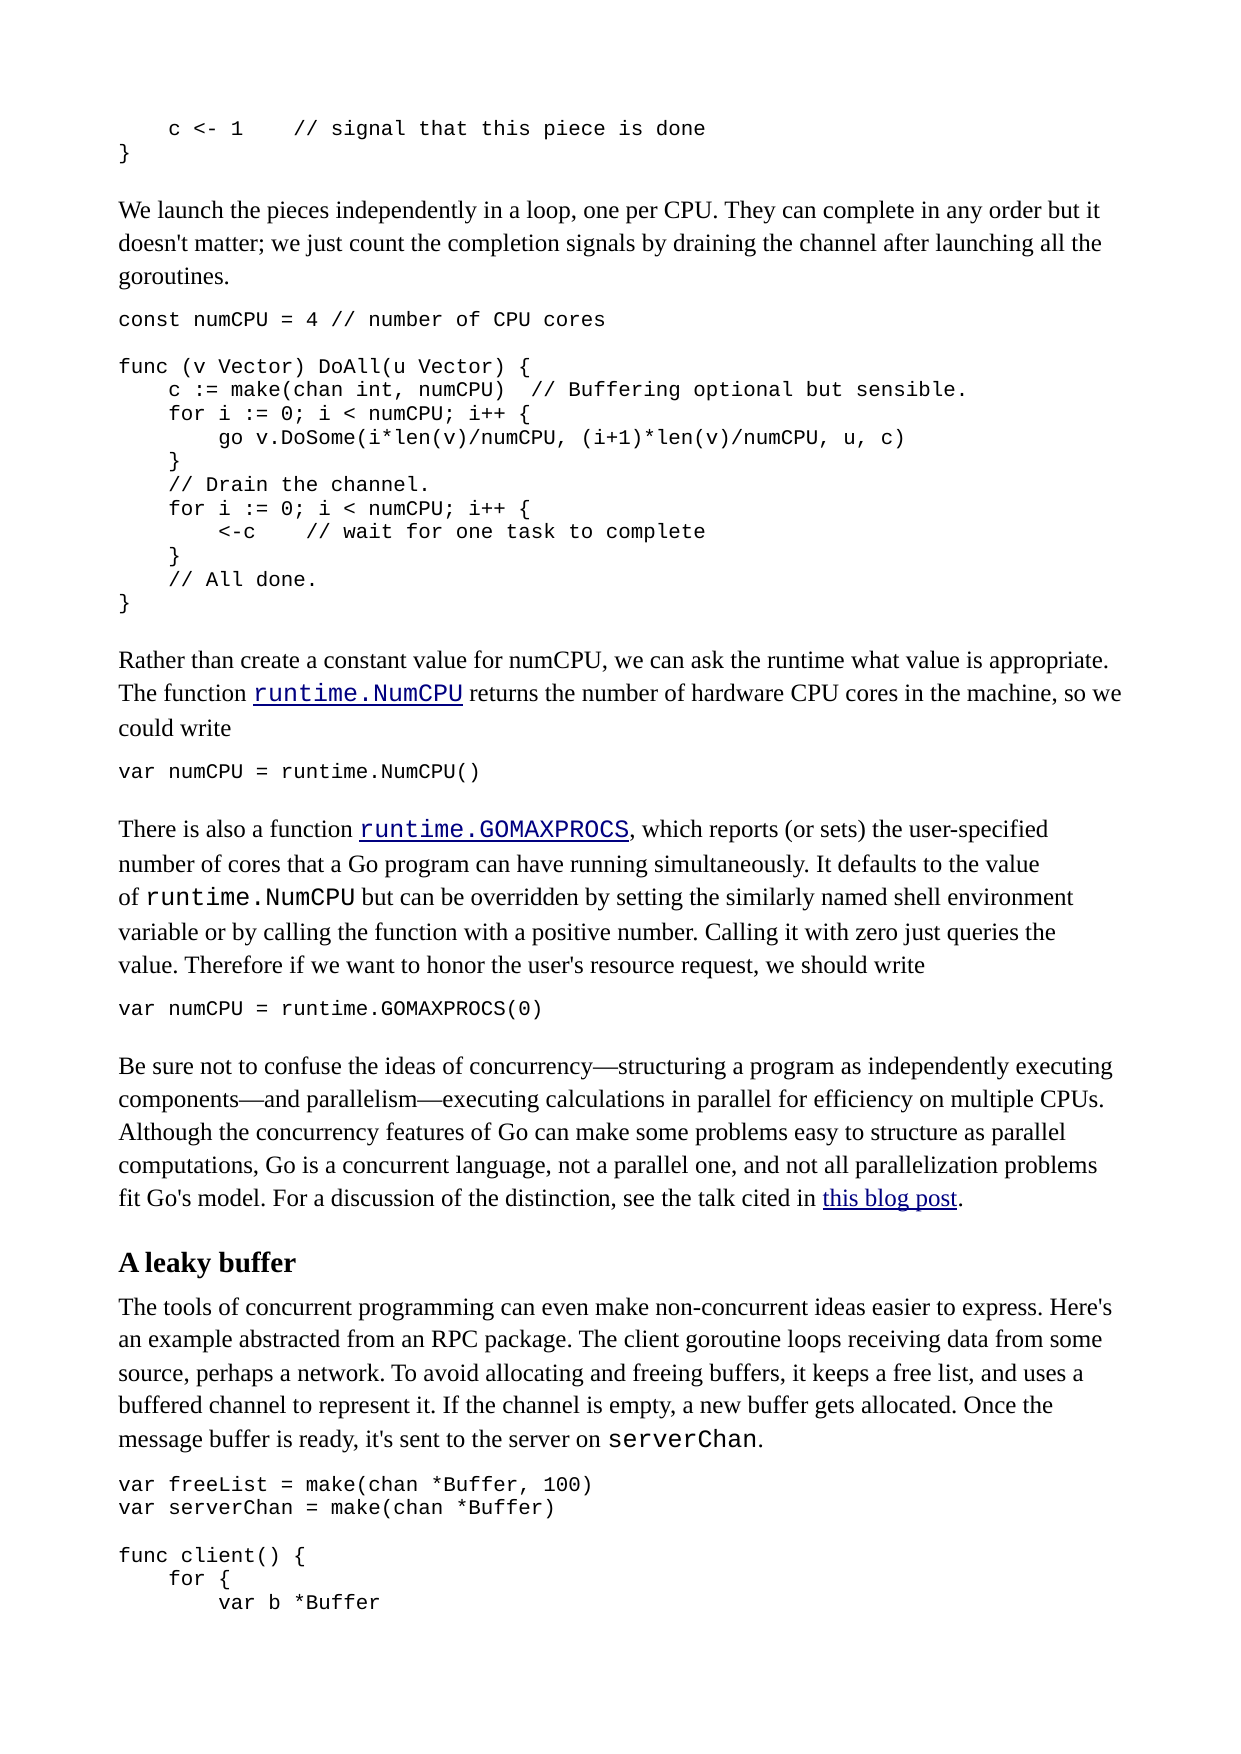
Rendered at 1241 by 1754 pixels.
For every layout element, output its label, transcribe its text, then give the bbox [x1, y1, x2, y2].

text var b *Buffer [118, 1592, 1122, 1616]
text func client() { [118, 1544, 1122, 1568]
text var freeList = make(chan *Buffer, 100) [118, 1474, 1122, 1497]
text The tools of concurrent programming can even make non-concurrent ideas easier to express. Here's an example abstracted from an RPC package. The client goroutine loops receiving data from some source, perhaps a network. To avoid allocating and freeing buffers, it keeps a free list, and uses a buffered channel to represent it. If the channel is empty, a new buffer gets allocated. Once the message buffer is ready, it's sent to the server on serverChan. [118, 1292, 1122, 1454]
text } [118, 592, 1122, 616]
text const numCPU = 4 // number of CPU cores [118, 308, 1122, 332]
subtitle A leaky buffer [118, 1246, 1122, 1279]
text <-c // wait for one task to complete [118, 521, 1122, 545]
text } [118, 450, 1122, 474]
text Be sure not to confuse the ideas of concurrency—structuring a program as independently executing components—and parallelism—executing calculations in parallel for efficiency on multiple CPUs. Although the concurrency features of Go can make some problems easy to structure as parallel computations, Go is a concurrent language, not a parallel one, and not all parallelization problems fit Go's model. For a discussion of the distinction, see the talk cited in this blog post. [118, 1051, 1122, 1212]
text for i := 0; i < numCPU; i++ { [118, 403, 1122, 427]
text for { [118, 1568, 1122, 1592]
text go v.DoSome(i*len(v)/numCPU, (i+1)*len(v)/numCPU, u, c) [118, 427, 1122, 450]
text c <- 1 // signal that this piece is done [118, 118, 1122, 142]
text // All done. [118, 569, 1122, 592]
text c := make(chan int, numCPU) // Buffering optional but sensible. [118, 379, 1122, 403]
text } [118, 142, 1122, 165]
text var serverChan = make(chan *Buffer) [118, 1497, 1122, 1521]
text for i := 0; i < numCPU; i++ { [118, 498, 1122, 521]
text There is also a function runtime.GOMAXPROCS, which reports (or sets) the user-specified number of cores that a Go program can have running simultaneously. It defaults to the value of runtime.NumCPU but can be overridden by setting the similarly named shell environment variable or by calling the function with a positive number. Calling it with zero just queries the value. Therefore if we want to honor the user's resource request, we should write [118, 814, 1122, 979]
text Rather than create a constant value for numCPU, we can ask the runtime what value is appropriate. The function runtime.NumCPU returns the number of hardware CPU cores in the machine, so we could write [118, 645, 1122, 742]
text We launch the pieces independently in a loop, one per CPU. They can complete in any order but it doesn't matter; we just count the completion signals by draining the channel after launching all the goroutines. [118, 195, 1122, 290]
text } [118, 545, 1122, 569]
text var numCPU = runtime.NumCPU() [118, 761, 1122, 785]
text func (v Vector) DoAll(u Vector) { [118, 356, 1122, 379]
text // Drain the channel. [118, 474, 1122, 498]
text var numCPU = runtime.GOMAXPROCS(0) [118, 998, 1122, 1022]
